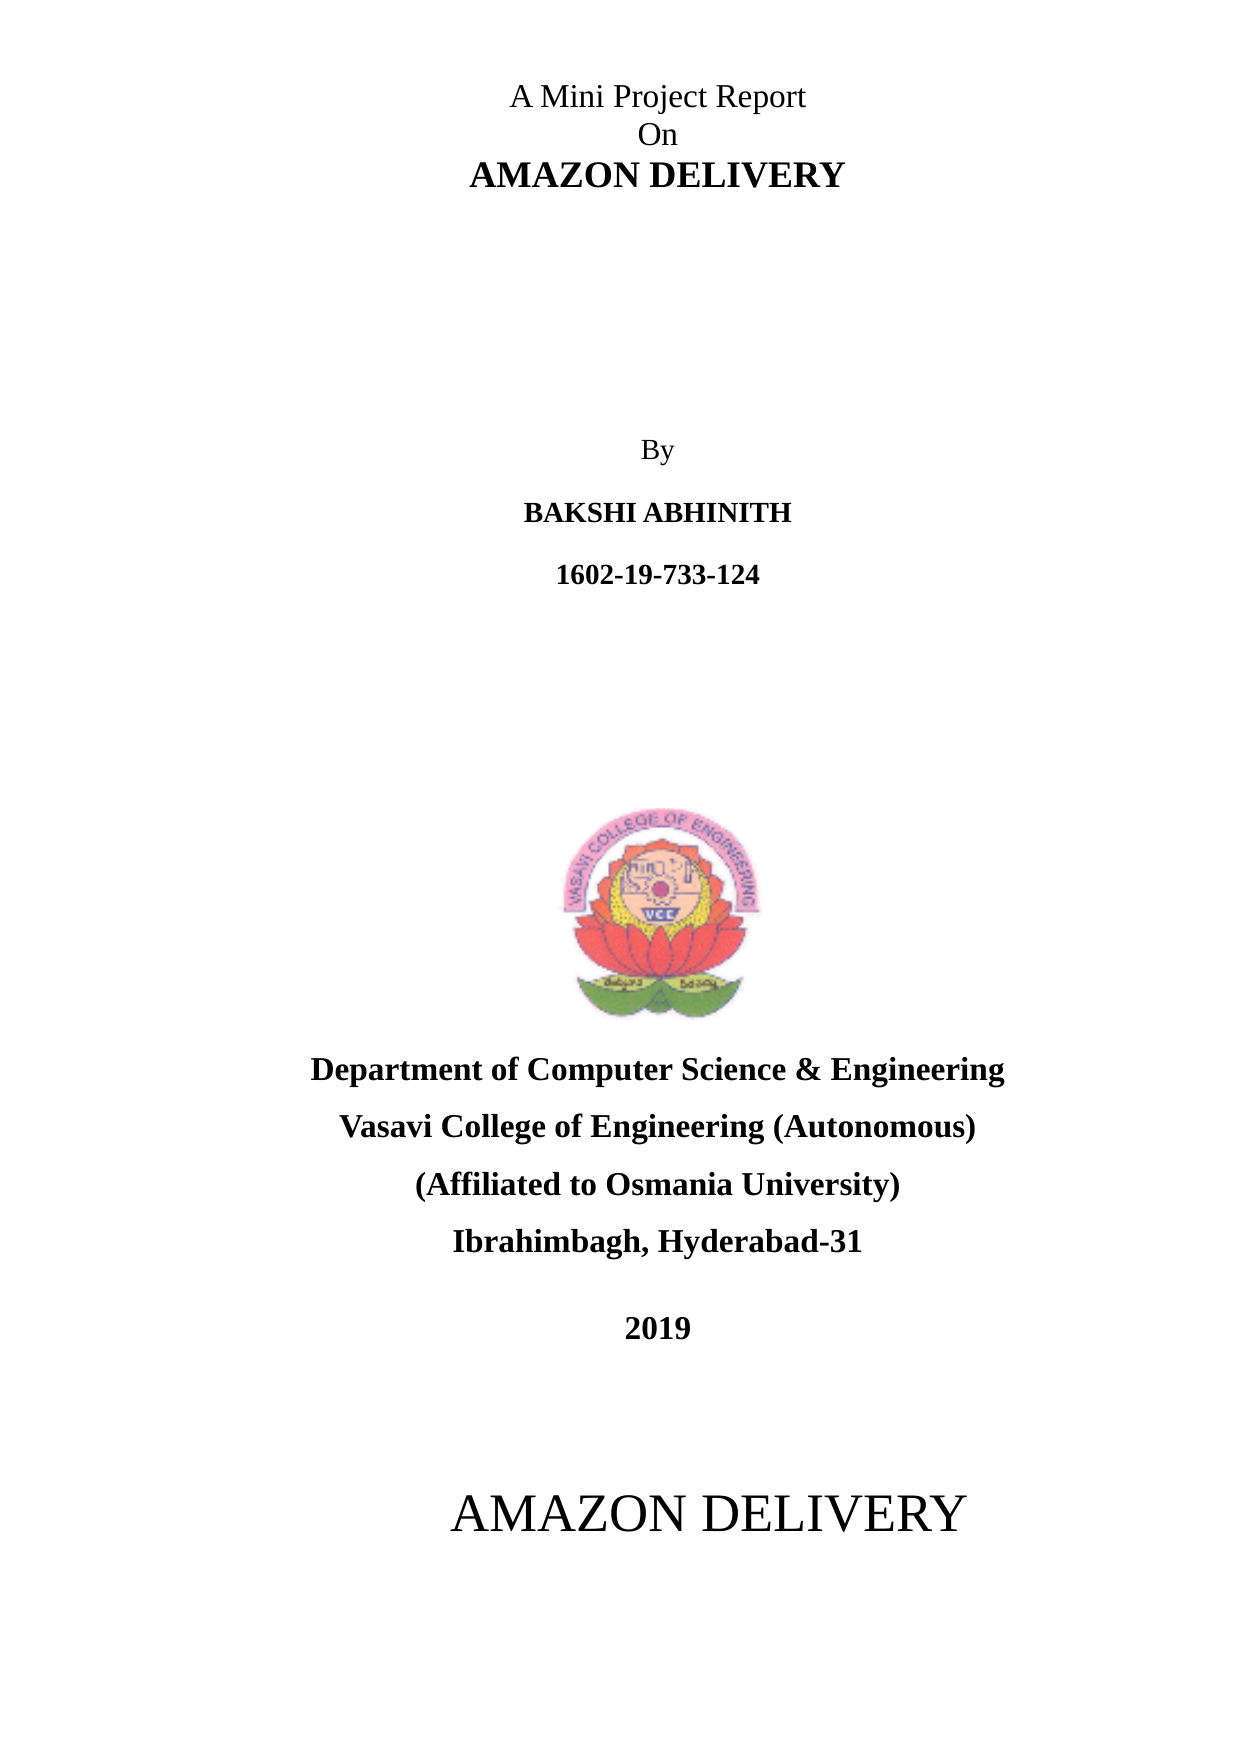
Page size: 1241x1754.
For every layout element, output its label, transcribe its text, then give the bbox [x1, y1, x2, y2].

text (Affiliated to Osmania University) [225, 1164, 1090, 1202]
text AMAZON DELIVERY [225, 1481, 1090, 1544]
text BAKSHI ABHINITH [225, 495, 1090, 528]
text A Mini Project Report [225, 75, 1090, 114]
text 2019 [225, 1308, 1090, 1346]
text 1602-19-733-124 [225, 557, 1090, 591]
text On [225, 114, 1090, 153]
text Ibrahimbagh, Hyderabad-31 [225, 1221, 1090, 1260]
text By [225, 432, 1090, 466]
text AMAZON DELIVERY [225, 153, 1090, 196]
text Vasavi College of Engineering (Autonomous) [225, 1106, 1090, 1145]
text Department of Computer Science & Engineering [225, 1049, 1090, 1087]
